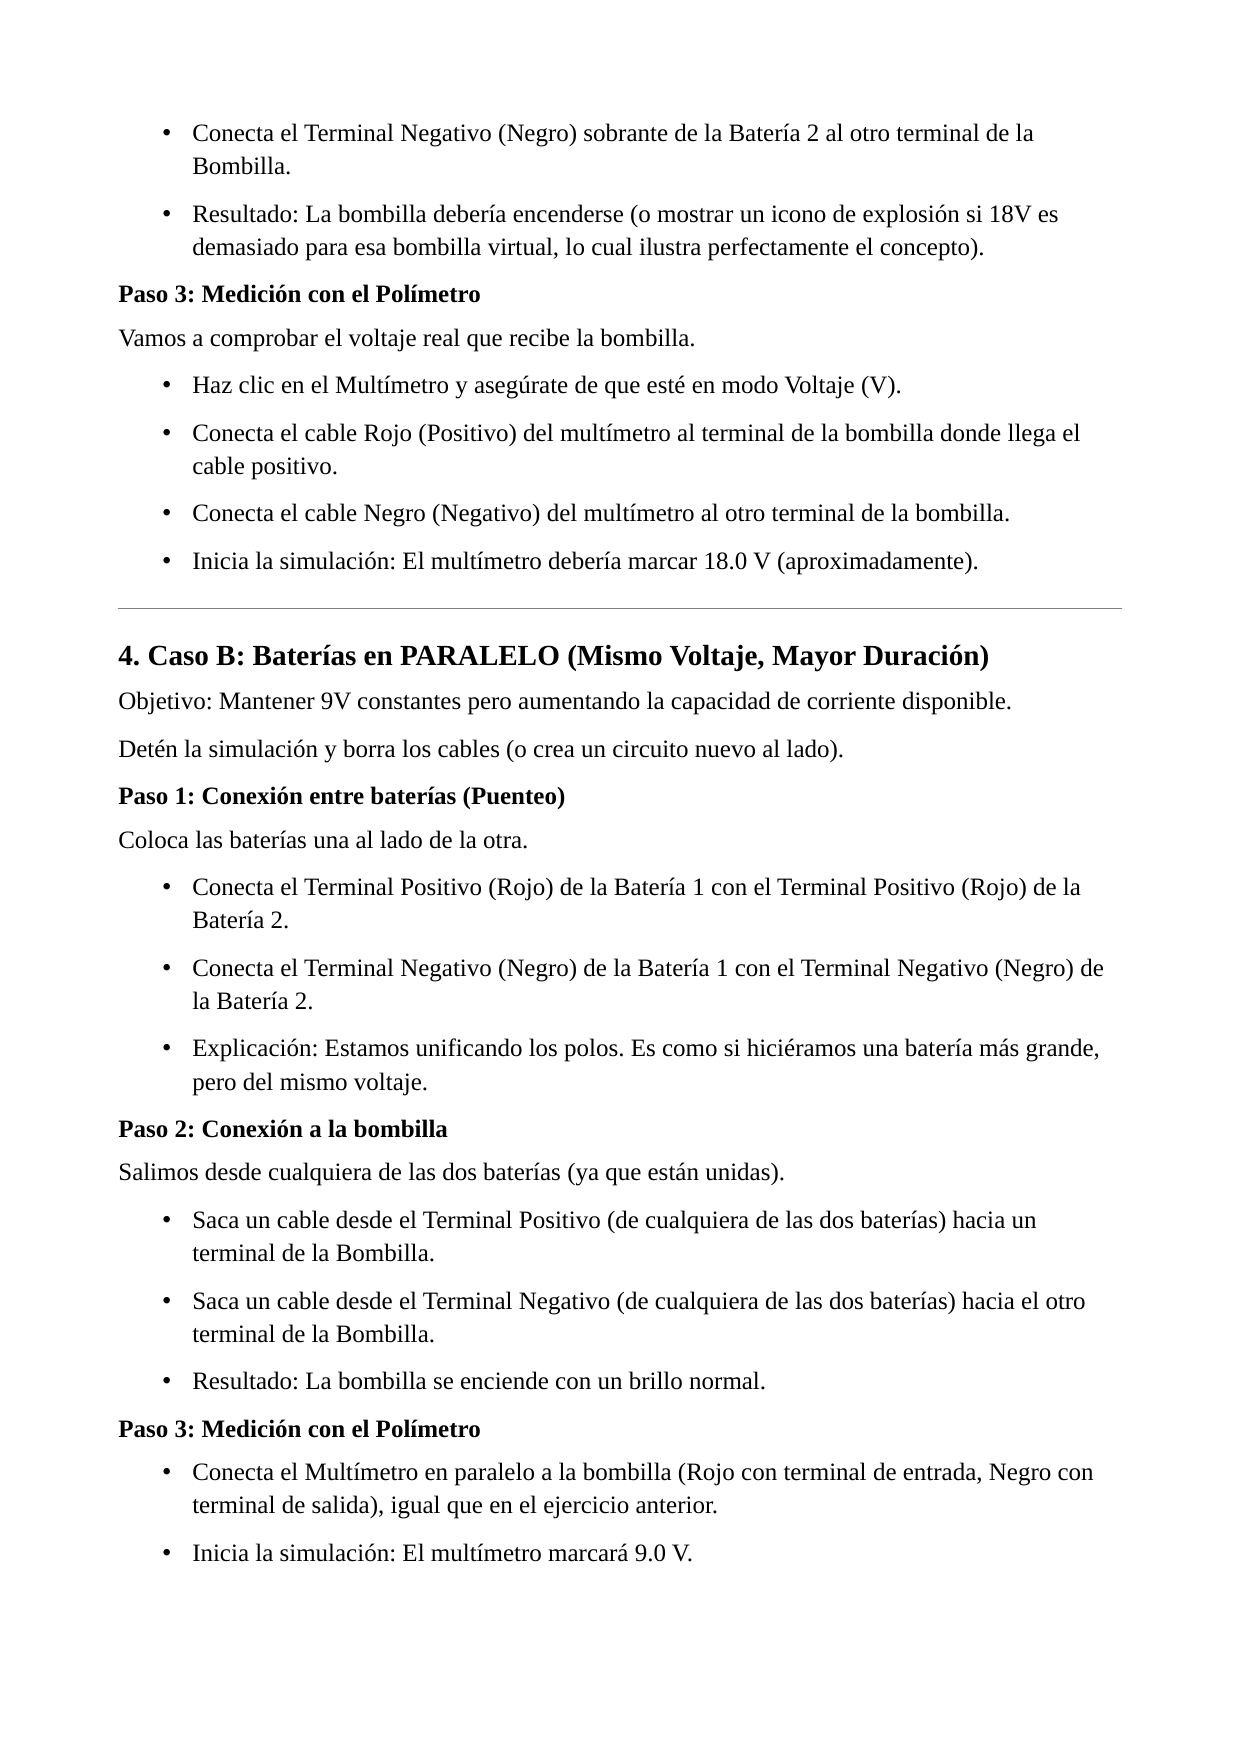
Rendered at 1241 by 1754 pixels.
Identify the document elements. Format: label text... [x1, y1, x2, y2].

text Detén la simulación y borra los cables (o crea un circuito nuevo al lado). [118, 734, 1122, 762]
subtitle 4. Caso B: Baterías en PARALELO (Mismo Voltaje, Mayor Duración) [118, 638, 1122, 672]
text Vamos a comprobar el voltaje real que recibe la bombilla. [118, 323, 1122, 351]
subtitle Paso 1: Conexión entre baterías (Puenteo) [118, 781, 1122, 810]
subtitle Paso 2: Conexión a la bombilla [118, 1114, 1122, 1143]
list Inicia la simulación: El multímetro debería marcar 18.0 V (aproximadamente). [162, 546, 1122, 575]
list Conecta el cable Rojo (Positivo) del multímetro al terminal de la bombilla donde llega el cable positivo. [162, 418, 1122, 480]
list Haz clic en el Multímetro y asegúrate de que esté en modo Voltaje (V). [162, 370, 1122, 399]
list Saca un cable desde el Terminal Negativo (de cualquiera de las dos baterías) hacia el otro terminal de la Bombilla. [162, 1286, 1122, 1347]
list Conecta el Terminal Negativo (Negro) de la Batería 1 con el Terminal Negativo (Negro) de la Batería 2. [162, 953, 1122, 1015]
list Saca un cable desde el Terminal Positivo (de cualquiera de las dos baterías) hacia un terminal de la Bombilla. [162, 1205, 1122, 1267]
subtitle Paso 3: Medición con el Polímetro [118, 279, 1122, 308]
list Conecta el cable Negro (Negativo) del multímetro al otro terminal de la bombilla. [162, 498, 1122, 527]
list Conecta el Multímetro en paralelo a la bombilla (Rojo con terminal de entrada, Negro con terminal de salida), igual que en el ejercicio anterior. [162, 1457, 1122, 1519]
text Coloca las baterías una al lado de la otra. [118, 825, 1122, 853]
list Conecta el Terminal Negativo (Negro) sobrante de la Batería 2 al otro terminal de la Bombilla. [162, 118, 1122, 180]
list Conecta el Terminal Positivo (Rojo) de la Batería 1 con el Terminal Positivo (Rojo) de la Batería 2. [162, 872, 1122, 934]
list Inicia la simulación: El multímetro marcará 9.0 V. [162, 1538, 1122, 1567]
list Resultado: La bombilla se enciende con un brillo normal. [162, 1366, 1122, 1395]
subtitle Paso 3: Medición con el Polímetro [118, 1414, 1122, 1443]
list Explicación: Estamos unificando los polos. Es como si hiciéramos una batería más grande, pero del mismo voltaje. [162, 1033, 1122, 1095]
text Objetivo: Mantener 9V constantes pero aumentando la capacidad de corriente disponible. [118, 686, 1122, 715]
text Salimos desde cualquiera de las dos baterías (ya que están unidas). [118, 1157, 1122, 1186]
list Resultado: La bombilla debería encenderse (o mostrar un icono de explosión si 18V es demasiado para esa bombilla virtual, lo cual ilustra perfectamente el concepto). [162, 199, 1122, 261]
